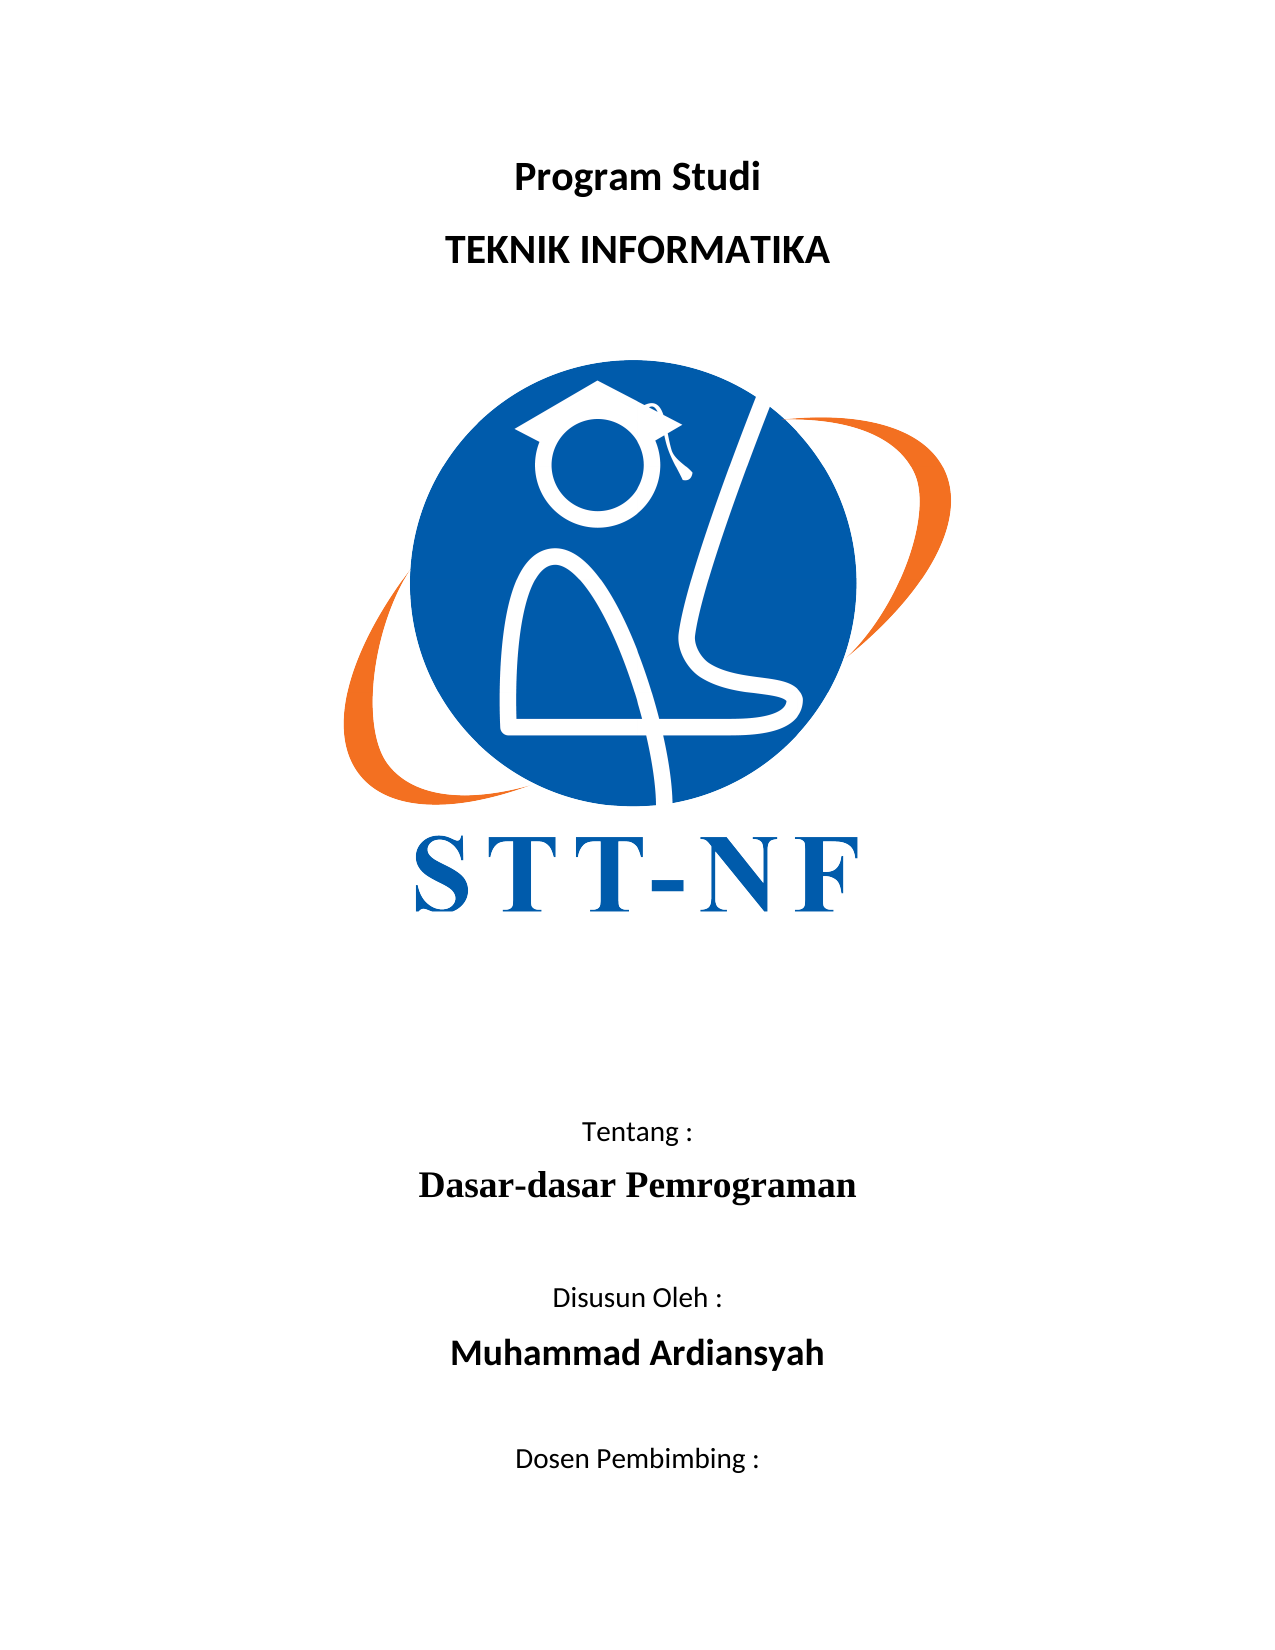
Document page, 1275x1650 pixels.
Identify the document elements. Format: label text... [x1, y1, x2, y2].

text Tentang : [150, 1113, 1125, 1148]
text Dosen Pembimbing : [150, 1440, 1125, 1475]
text TEKNIK INFORMATIKA [150, 223, 1125, 274]
text Disusun Oleh : [150, 1279, 1125, 1314]
text Muhammad Ardiansyah [150, 1329, 1125, 1375]
text Program Studi [150, 150, 1125, 201]
picture [317, 354, 958, 918]
subtitle Dasar-dasar Pemrograman [150, 1163, 1125, 1206]
